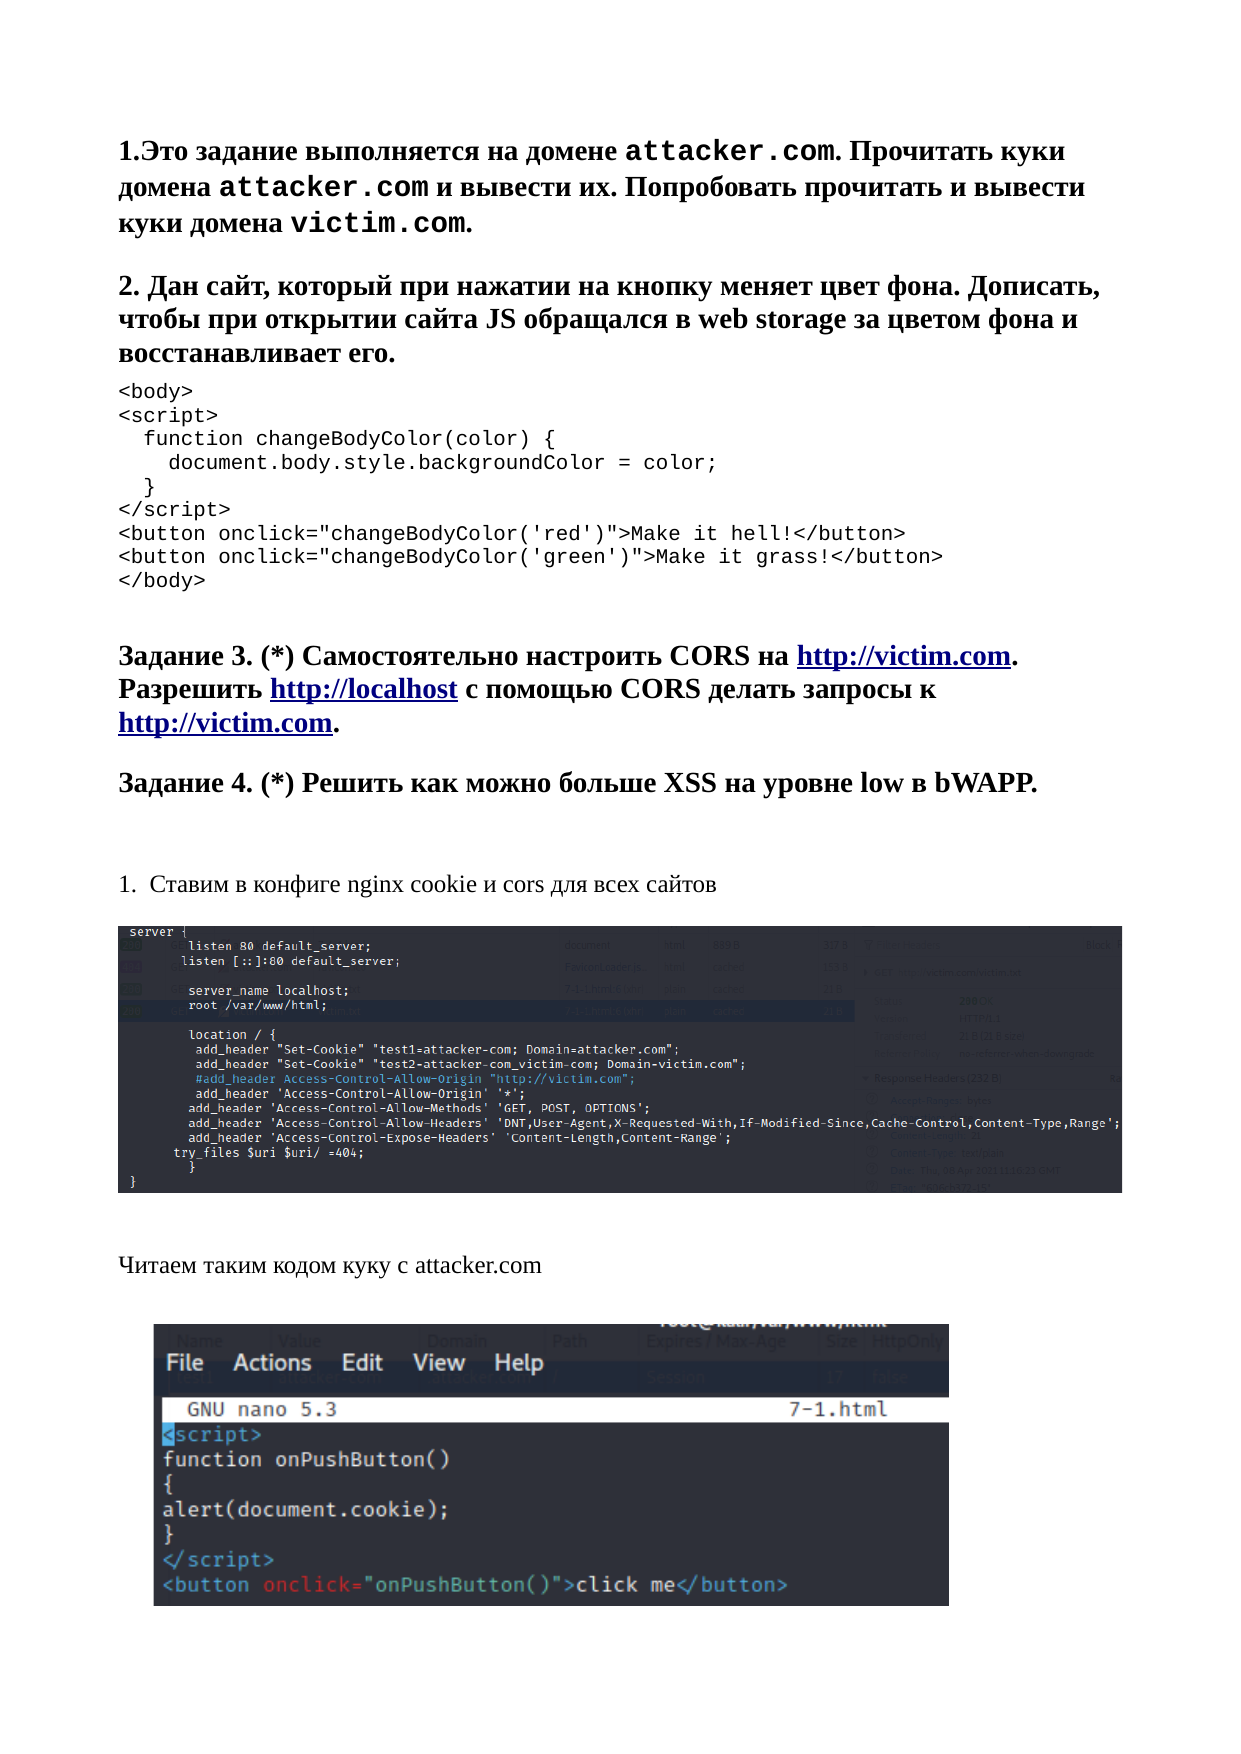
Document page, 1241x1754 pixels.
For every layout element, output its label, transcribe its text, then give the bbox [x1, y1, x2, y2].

text } [118, 476, 1122, 499]
subtitle 1.Это задание выполняется на домене attacker.com. Прочитать куки домена attacker.com и вывести их. Попробовать прочитать и вывести куки домена victim.com. [118, 133, 1122, 241]
text Читаем таким кодом куку с attacker.com [118, 1250, 1122, 1279]
text function changeBodyColor(color) { [118, 428, 1122, 452]
text document.body.style.backgroundColor = color; [118, 452, 1122, 476]
subtitle Задание 3. (*) Самостоятельно настроить CORS на http://victim.com. Разрешить http://localhost с помощью CORS делать запросы к http://victim.com. [118, 638, 1122, 738]
text <body> [118, 381, 1122, 405]
text <script> [118, 405, 1122, 428]
picture [118, 926, 1123, 1193]
text </script> [118, 499, 1122, 523]
text 1. Ставим в конфиге nginx cookie и cors для всех сайтов [118, 869, 1122, 898]
text </body> [118, 570, 1122, 594]
text <button onclick="changeBodyColor('green')">Make it grass!</button> [118, 547, 1122, 570]
picture [153, 1324, 949, 1606]
subtitle 2. Дан сайт, который при нажатии на кнопку меняет цвет фона. Дописать, чтобы при открытии сайта JS обращался в web storage за цветом фона и восстанавливает его. [118, 268, 1122, 368]
text <button onclick="changeBodyColor('red')">Make it hell!</button> [118, 523, 1122, 547]
subtitle Задание 4. (*) Решить как можно больше XSS на уровне low в bWAPP. [118, 766, 1122, 799]
